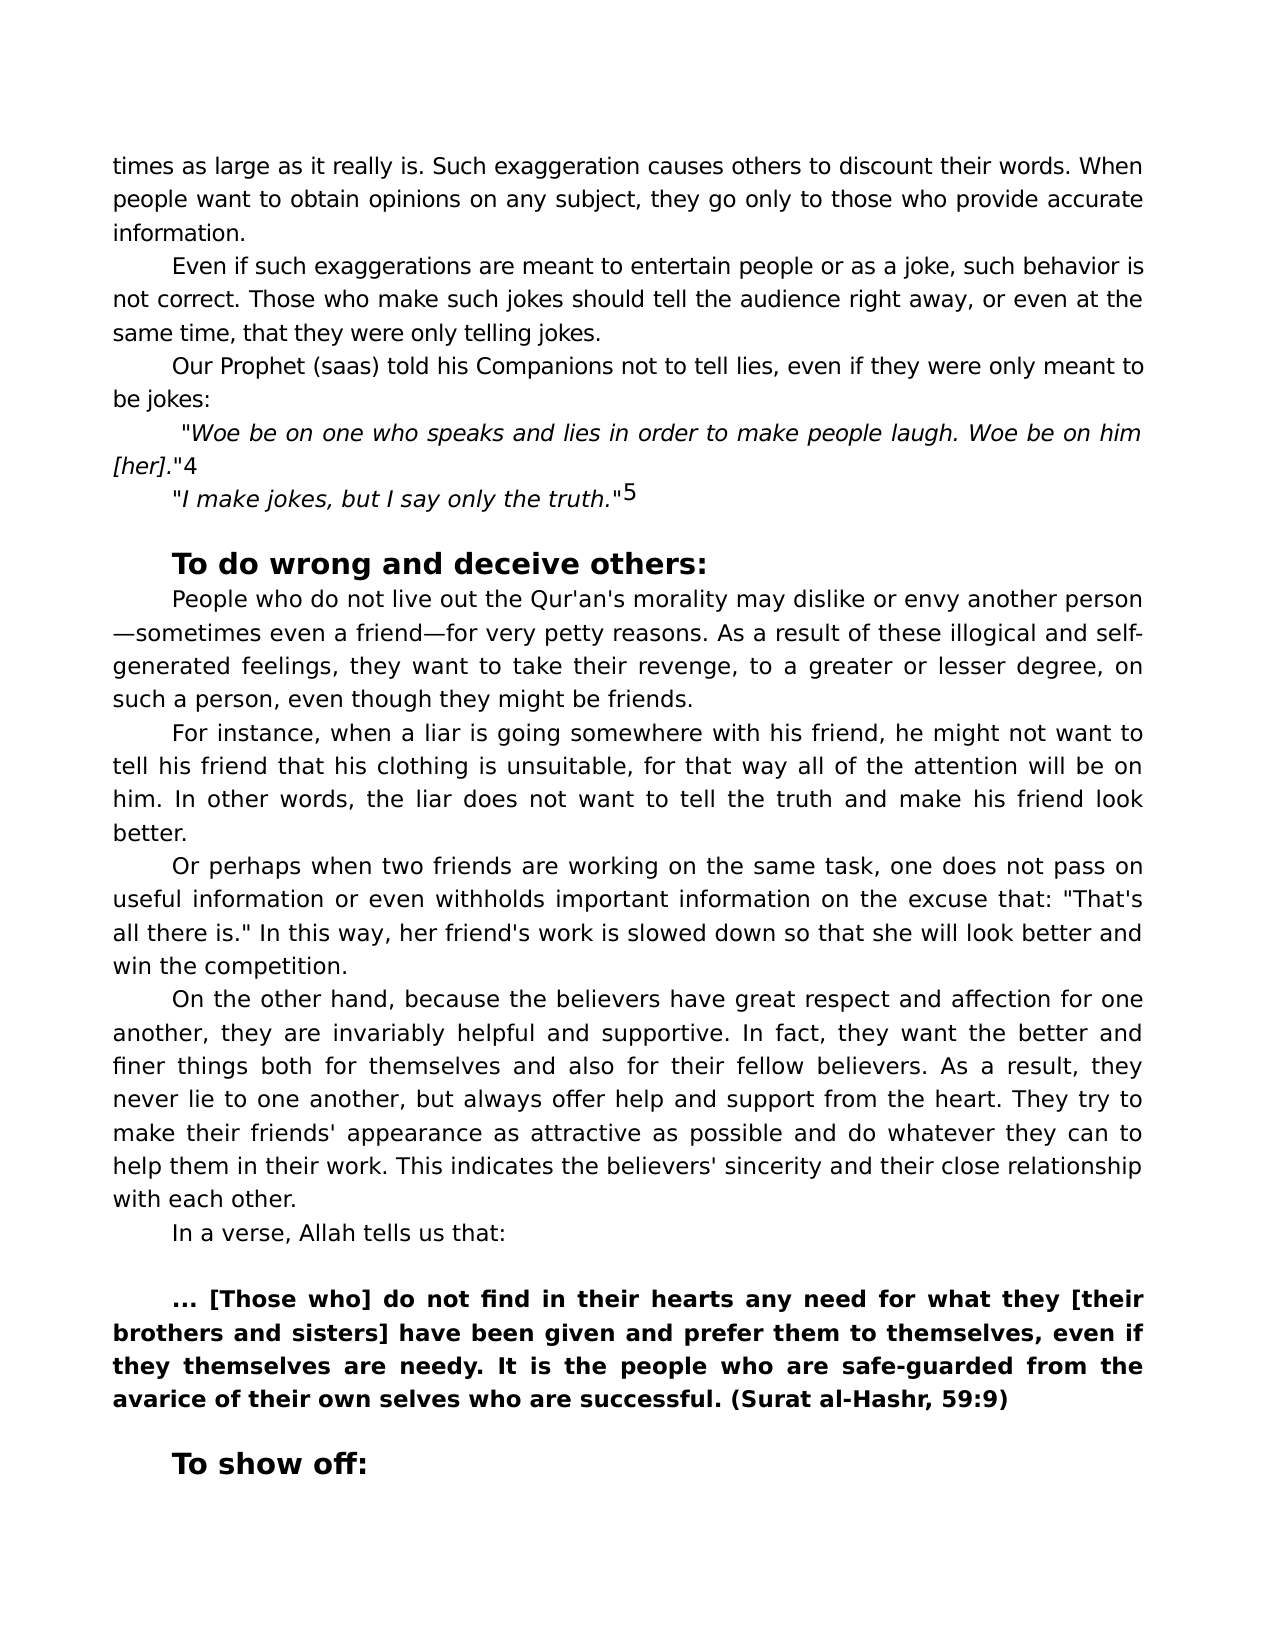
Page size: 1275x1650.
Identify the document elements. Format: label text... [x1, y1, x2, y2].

text On the other hand, because the believers have great respect and affection for one another, they are invariably helpful and supportive. In fact, they want the better and finer things both for themselves and also for their fellow believers. As a result, they never lie to one another, but always offer help and support from the heart. They try to make their friends' appearance as attractive as possible and do whatever they can to help them in their work. This indicates the believers' sincerity and their close relationship with each other. [112, 981, 1145, 1214]
text People who do not live out the Qur'an's morality may dislike or envy another person—sometimes even a friend—for very petty reasons. As a result of these illogical and self-generated feelings, they want to take their revenge, to a greater or lesser degree, on such a person, even though they might be friends. [112, 581, 1145, 714]
text ... [Those who] do not find in their hearts any need for what they [their brothers and sisters] have been given and prefer them to themselves, even if they themselves are needy. It is the people who are safe-guarded from the avarice of their own selves who are successful. (Surat al-Hashr, 59:9) [112, 1281, 1145, 1414]
text In a verse, Allah tells us that: [112, 1214, 1145, 1248]
text To do wrong and deceive others: [112, 548, 1145, 581]
text times as large as it really is. Such exaggeration causes others to discount their words. When people want to obtain opinions on any subject, they go only to those who provide accurate information. [112, 148, 1145, 248]
text "Woe be on one who speaks and lies in order to make people laugh. Woe be on him [her]."4 [112, 414, 1145, 481]
text "I make jokes, but I say only the truth."5 [112, 481, 1145, 514]
text To show off: [112, 1448, 1145, 1481]
text For instance, when a liar is going somewhere with his friend, he might not want to tell his friend that his clothing is unsuitable, for that way all of the attention will be on him. In other words, the liar does not want to tell the truth and make his friend look better. [112, 714, 1145, 848]
text Even if such exaggerations are meant to entertain people or as a joke, such behavior is not correct. Those who make such jokes should tell the audience right away, or even at the same time, that they were only telling jokes. [112, 248, 1145, 348]
text Our Prophet (saas) told his Companions not to tell lies, even if they were only meant to be jokes: [112, 348, 1145, 414]
text Or perhaps when two friends are working on the same task, one does not pass on useful information or even withholds important information on the excuse that: "That's all there is." In this way, her friend's work is slowed down so that she will look better and win the competition. [112, 848, 1145, 981]
